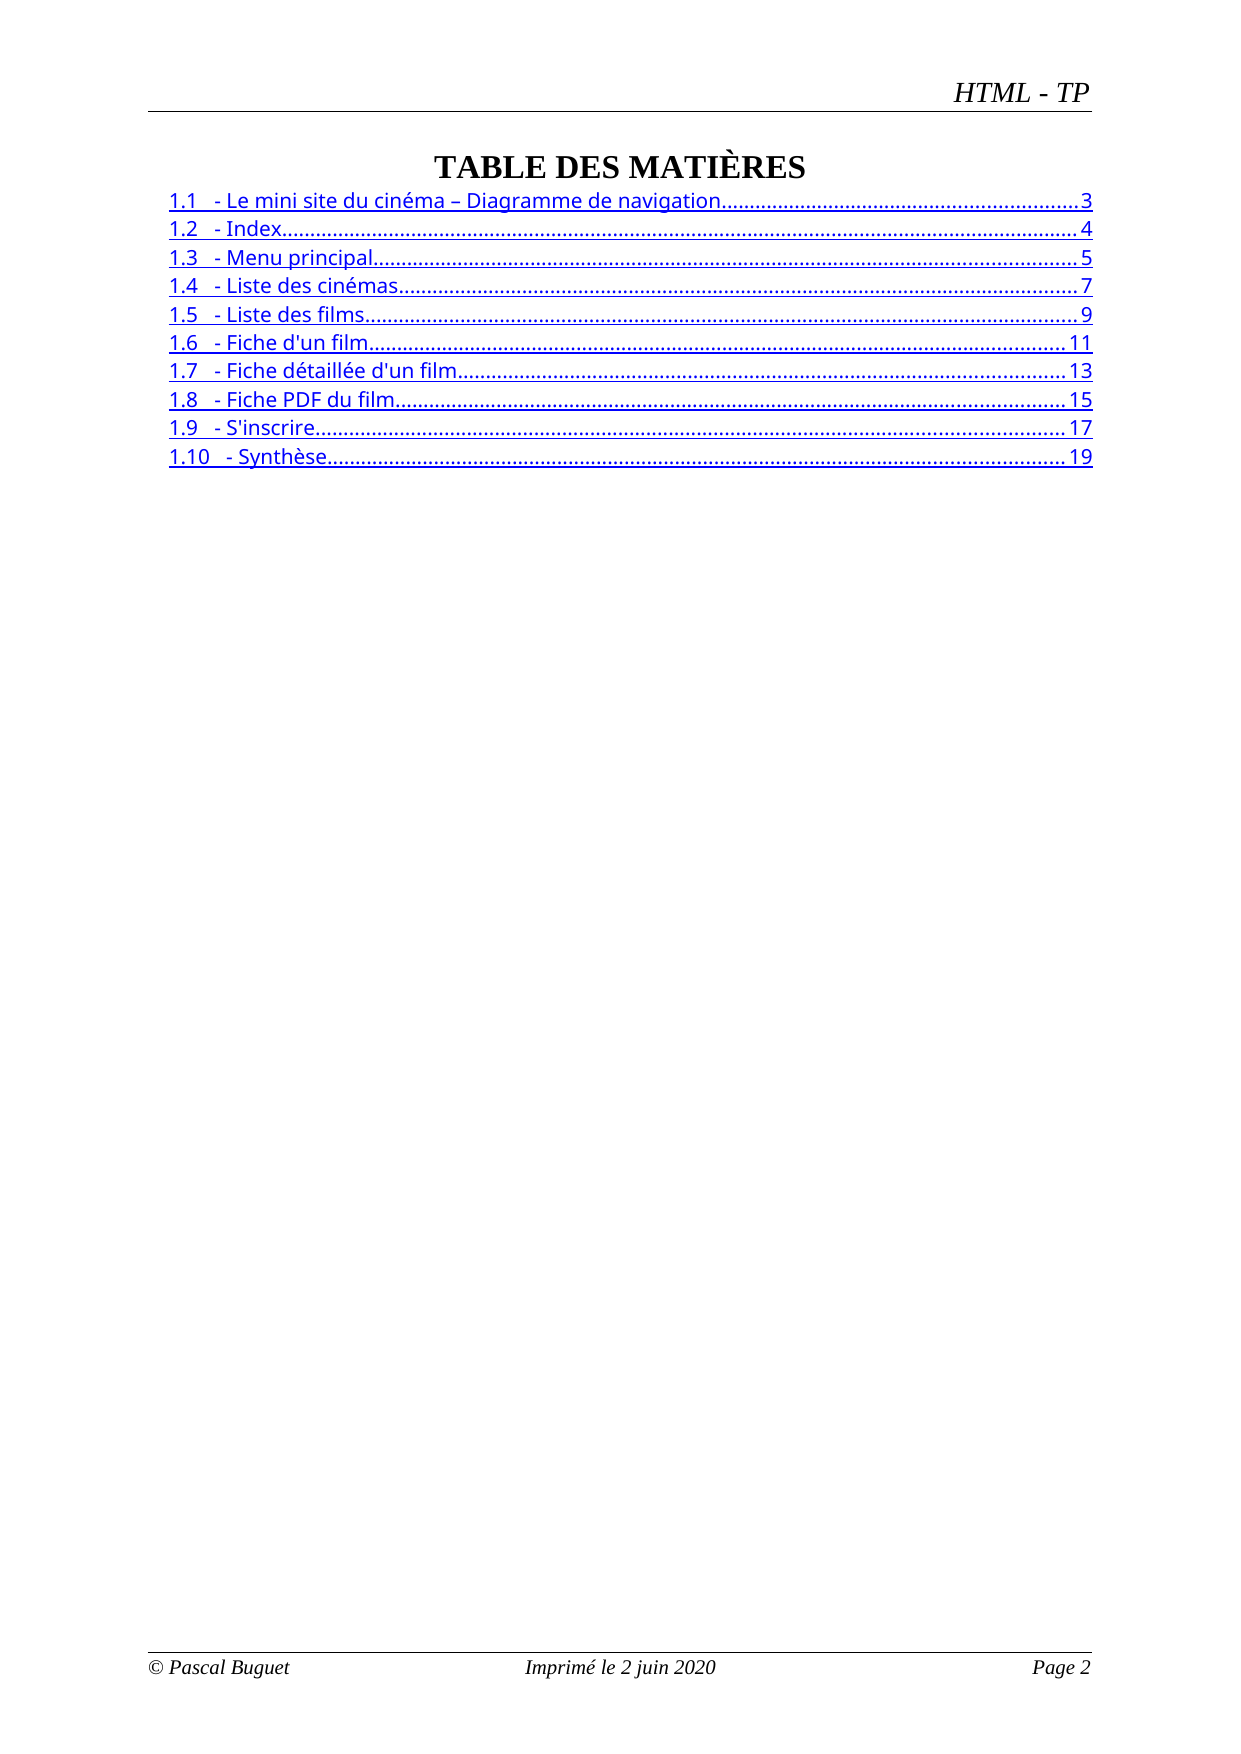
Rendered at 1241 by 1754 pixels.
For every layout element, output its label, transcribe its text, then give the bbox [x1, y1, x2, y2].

text 1.5 - Liste des films 9 [168, 300, 1092, 324]
text 1.4 - Liste des cinémas 7 [168, 271, 1092, 296]
text 1.10 - Synthèse 19 [168, 442, 1092, 466]
text 1.1 - Le mini site du cinéma – Diagramme de navigation 3 [168, 186, 1092, 210]
text 1.2 - Index 4 [168, 214, 1092, 239]
text 1.9 - S'inscrire 17 [168, 413, 1092, 438]
text 1.8 - Fiche PDF du film 15 [168, 385, 1092, 409]
text [168, 353, 1092, 357]
text 1.6 - Fiche d'un film 11 [168, 328, 1092, 352]
text TABLE DES MATIÈRES [148, 148, 1092, 186]
text 1.7 - Fiche détaillée d'un film 13 [168, 357, 1092, 381]
text 1.3 - Menu principal 5 [168, 243, 1092, 267]
